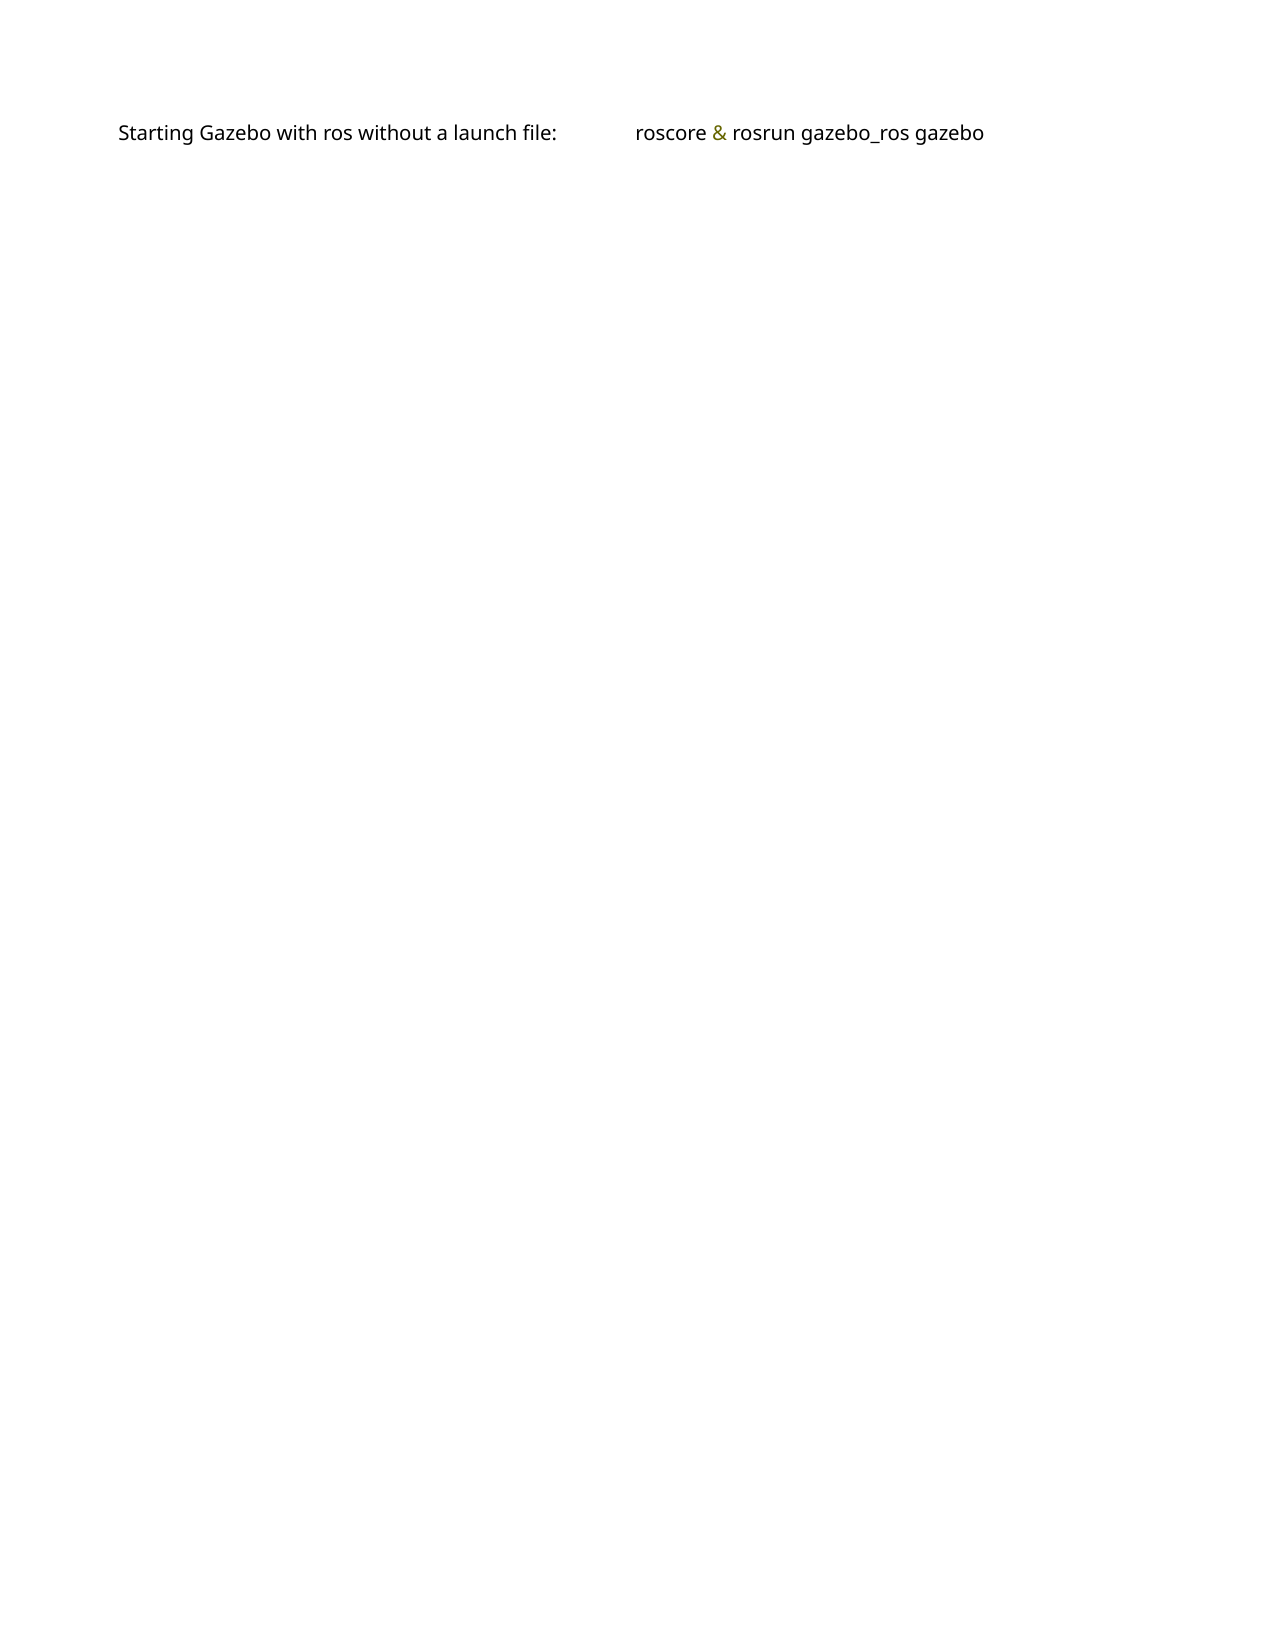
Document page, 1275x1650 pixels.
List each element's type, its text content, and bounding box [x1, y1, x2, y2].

text Starting Gazebo with ros without a launch file: roscore & rosrun gazebo_ros gazebo [118, 118, 1157, 146]
